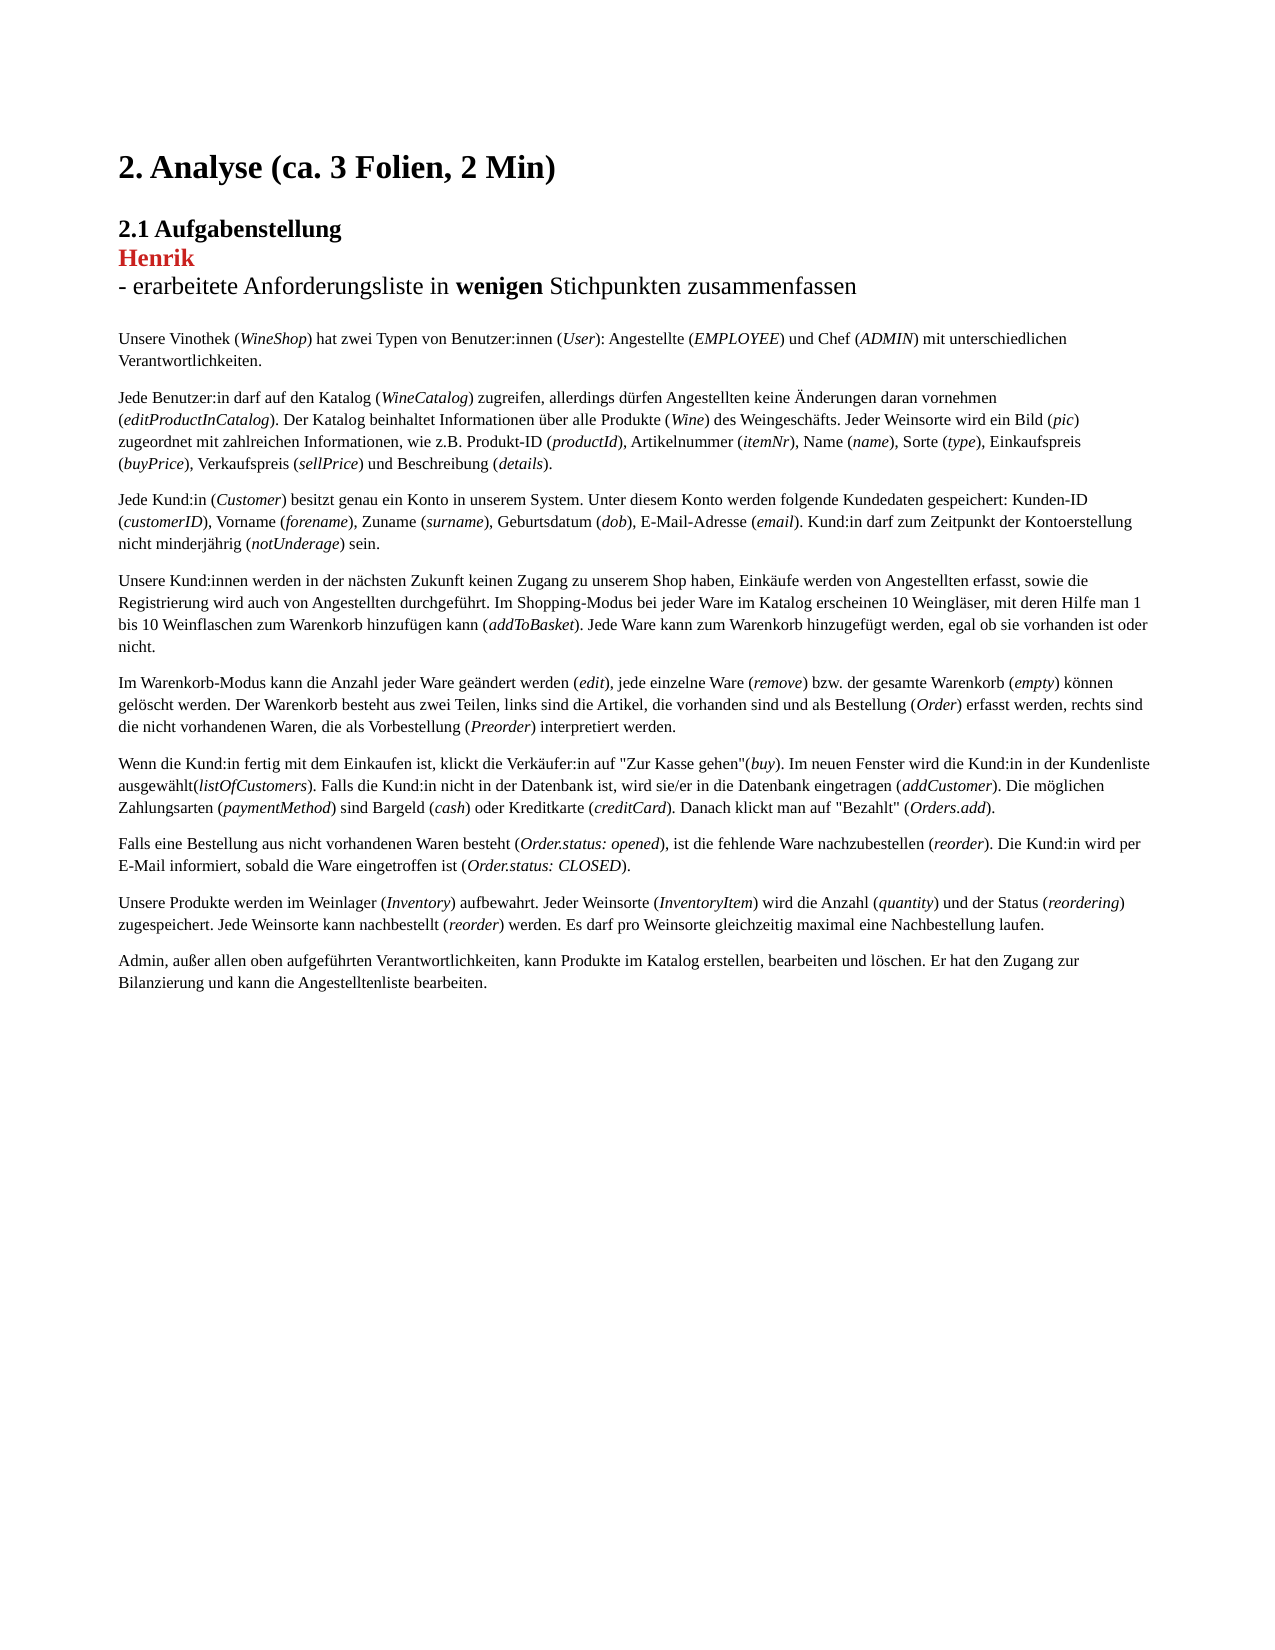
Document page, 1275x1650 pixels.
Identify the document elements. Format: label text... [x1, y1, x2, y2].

text Unsere Produkte werden im Weinlager (Inventory) aufbewahrt. Jeder Weinsorte (InventoryItem) wird die Anzahl (quantity) und der Status (reordering) zugespeichert. Jede Weinsorte kann nachbestellt (reorder) werden. Es darf pro Weinsorte gleichzeitig maximal eine Nachbestellung laufen. [118, 893, 1157, 934]
text 2.1 Aufgabenstellung [118, 214, 1157, 243]
text Unsere Kund:innen werden in der nächsten Zukunft keinen Zugang zu unserem Shop haben, Einkäufe werden von Angestellten erfasst, sowie die Registrierung wird auch von Angestellten durchgeführt. Im Shopping-Modus bei jeder Ware im Katalog erscheinen 10 Weingläser, mit deren Hilfe man 1 bis 10 Weinflaschen zum Warenkorb hinzufügen kann (addToBasket). Jede Ware kann zum Warenkorb hinzugefügt werden, egal ob sie vorhanden ist oder nicht. [118, 571, 1157, 656]
text Henrik [118, 243, 1157, 271]
text Falls eine Bestellung aus nicht vorhandenen Waren besteht (Order.status: opened), ist die fehlende Ware nachzubestellen (reorder). Die Kund:in wird per E-Mail informiert, sobald die Ware eingetroffen ist (Order.status: CLOSED). [118, 834, 1157, 875]
text 2. Analyse (ca. 3 Folien, 2 Min) [118, 147, 1157, 185]
text Wenn die Kund:in fertig mit dem Einkaufen ist, klickt die Verkäufer:in auf "Zur Kasse gehen"(buy). Im neuen Fenster wird die Kund:in in der Kundenliste ausgewählt(listOfCustomers). Falls die Kund:in nicht in der Datenbank ist, wird sie/er in die Datenbank eingetragen (addCustomer). Die möglichen Zahlungsarten (paymentMethod) sind Bargeld (cash) oder Kreditkarte (creditCard). Danach klickt man auf "Bezahlt" (Orders.add). [118, 753, 1157, 817]
text Admin, außer allen oben aufgeführten Verantwortlichkeiten, kann Produkte im Katalog erstellen, bearbeiten und löschen. Er hat den Zugang zur Bilanzierung und kann die Angestelltenliste bearbeiten. [118, 951, 1157, 992]
text - erarbeitete Anforderungsliste in wenigen Stichpunkten zusammenfassen [118, 271, 1157, 300]
text Unsere Vinothek (WineShop) hat zwei Typen von Benutzer:innen (User): Angestellte (EMPLOYEE) und Chef (ADMIN) mit unterschiedlichen Verantwortlichkeiten. [118, 329, 1157, 370]
text Jede Kund:in (Customer) besitzt genau ein Konto in unserem System. Unter diesem Konto werden folgende Kundedaten gespeichert: Kunden-ID (customerID), Vorname (forename), Zuname (surname), Geburtsdatum (dob), E-Mail-Adresse (email). Kund:in darf zum Zeitpunkt der Kontoerstellung nicht minderjährig (notUnderage) sein. [118, 490, 1157, 553]
text Im Warenkorb-Modus kann die Anzahl jeder Ware geändert werden (edit), jede einzelne Ware (remove) bzw. der gesamte Warenkorb (empty) können gelöscht werden. Der Warenkorb besteht aus zwei Teilen, links sind die Artikel, die vorhanden sind und als Bestellung (Order) erfasst werden, rechts sind die nicht vorhandenen Waren, die als Vorbestellung (Preorder) interpretiert werden. [118, 673, 1157, 736]
text Jede Benutzer:in darf auf den Katalog (WineCatalog) zugreifen, allerdings dürfen Angestellten keine Änderungen daran vornehmen (editProductInCatalog). Der Katalog beinhaltet Informationen über alle Produkte (Wine) des Weingeschäfts. Jeder Weinsorte wird ein Bild (pic) zugeordnet mit zahlreichen Informationen, wie z.B. Produkt-ID (productId), Artikelnummer (itemNr), Name (name), Sorte (type), Einkaufspreis (buyPrice), Verkaufspreis (sellPrice) und Beschreibung (details). [118, 387, 1157, 473]
